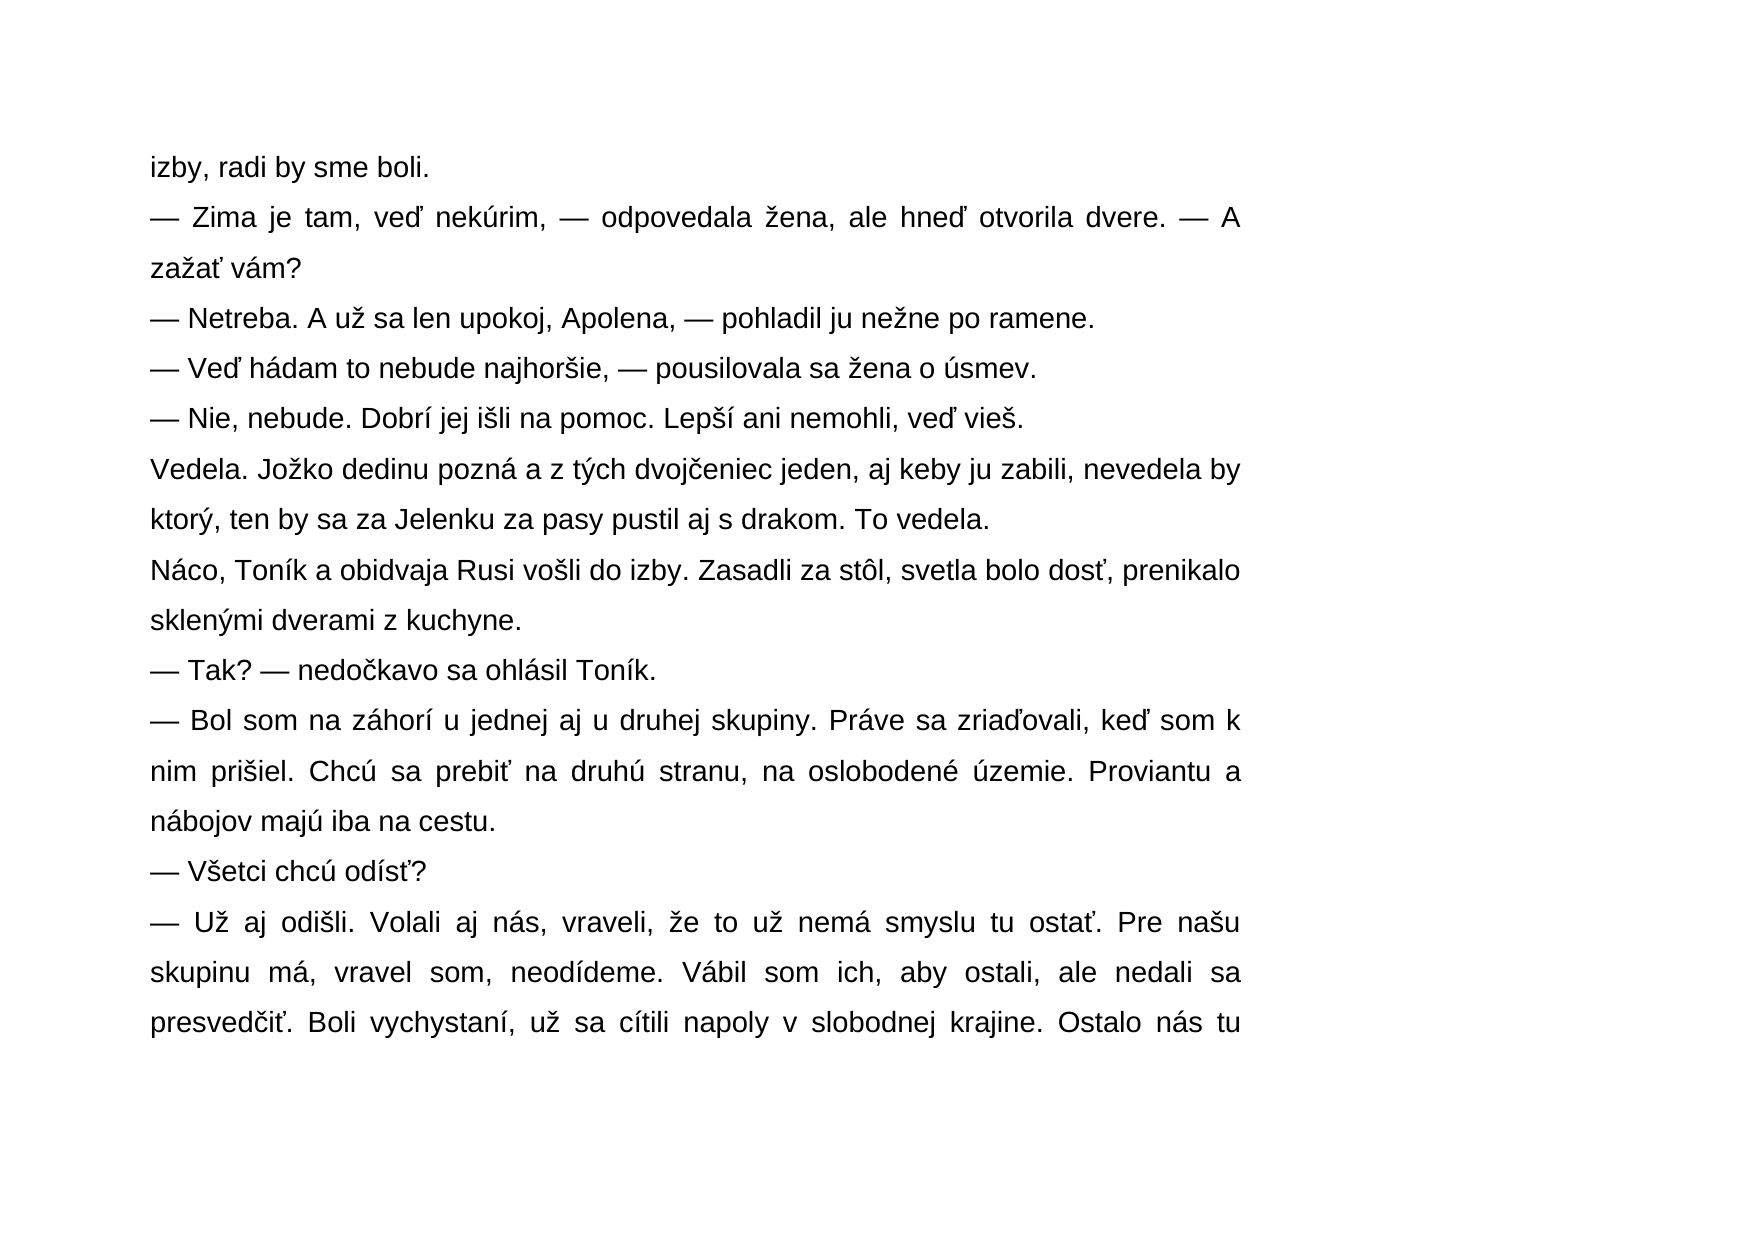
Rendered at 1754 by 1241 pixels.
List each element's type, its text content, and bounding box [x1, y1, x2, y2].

text — Nie, nebude. Dobrí jej išli na pomoc. Lepší ani nemohli, veď vieš. [150, 402, 1243, 435]
text — Veď hádam to nebude najhoršie, — pousilovala sa žena o úsmev. [150, 351, 1243, 385]
text — Bol som na záhorí u jednej aj u druhej skupiny. Práve sa zriaďovali, keď som k nim prišiel. Chcú sa prebiť na druhú stranu, na oslobodené územie. Proviantu a nábojov majú iba na cestu. [150, 703, 1243, 838]
text — Zima je tam, veď nekúrim, — odpovedala žena, ale hneď otvorila dvere. — A zažať vám? [150, 200, 1243, 284]
text Náco, Toník a obidvaja Rusi vošli do izby. Zasadli za stôl, svetla bolo dosť, prenikalo sklenými dverami z kuchyne. [150, 552, 1243, 636]
text — Tak? — nedočkavo sa ohlásil Toník. [150, 653, 1243, 687]
text — Už aj odišli. Volali aj nás, vraveli, že to už nemá smyslu tu ostať. Pre našu skupinu má, vravel som, neodídeme. Vábil som ich, aby ostali, ale nedali sa presvedčiť. Boli vychystaní, už sa cítili napoly v slobodnej krajine. Ostalo nás tu [150, 905, 1243, 1039]
text — Netreba. A už sa len upokoj, Apolena, — pohladil ju nežne po ramene. [150, 301, 1243, 334]
text — Všetci chcú odísť? [150, 854, 1243, 888]
text Vedela. Jožko dedinu pozná a z tých dvojčeniec jeden, aj keby ju zabili, nevedela by ktorý, ten by sa za Jelenku za pasy pustil aj s drakom. To vedela. [150, 452, 1243, 536]
text izby, radi by sme boli. [150, 150, 1243, 183]
